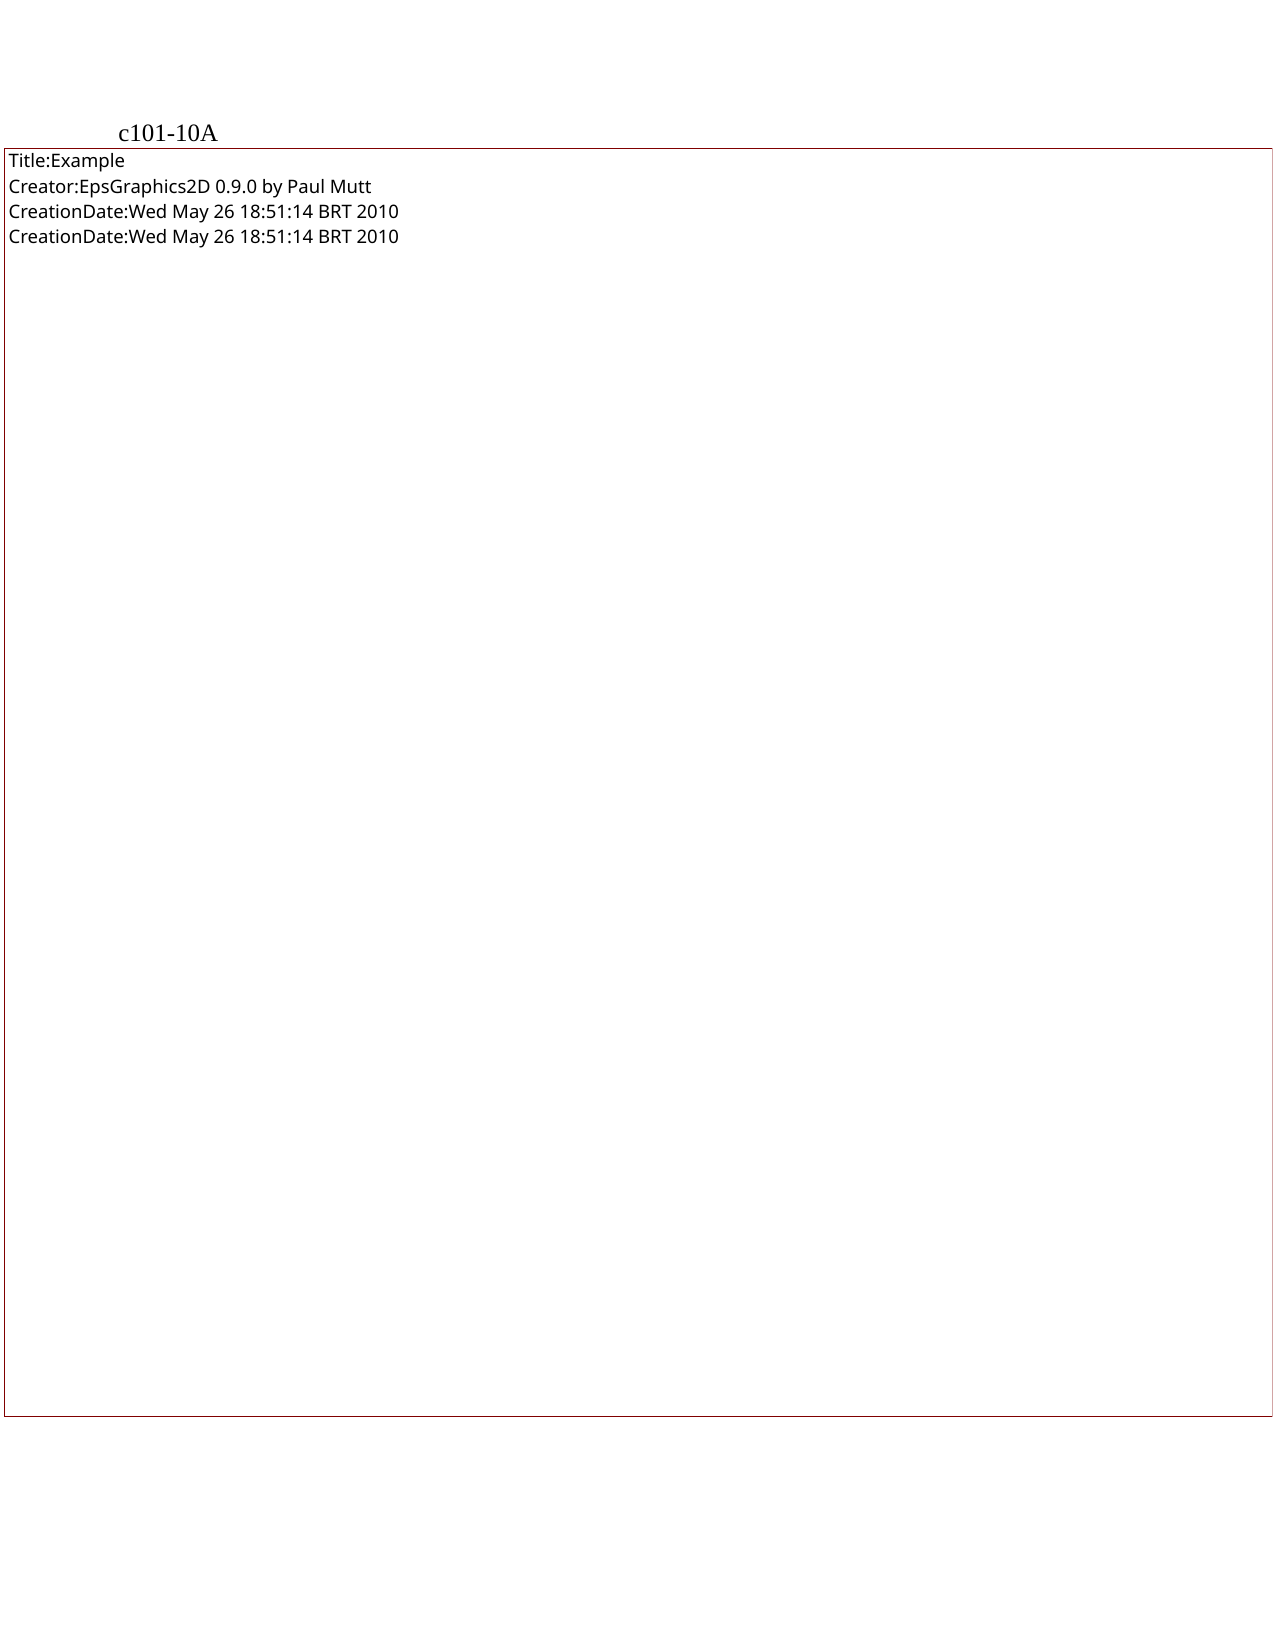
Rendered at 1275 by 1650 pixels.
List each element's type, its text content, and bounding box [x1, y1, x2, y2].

text c101-10A [118, 118, 1157, 147]
